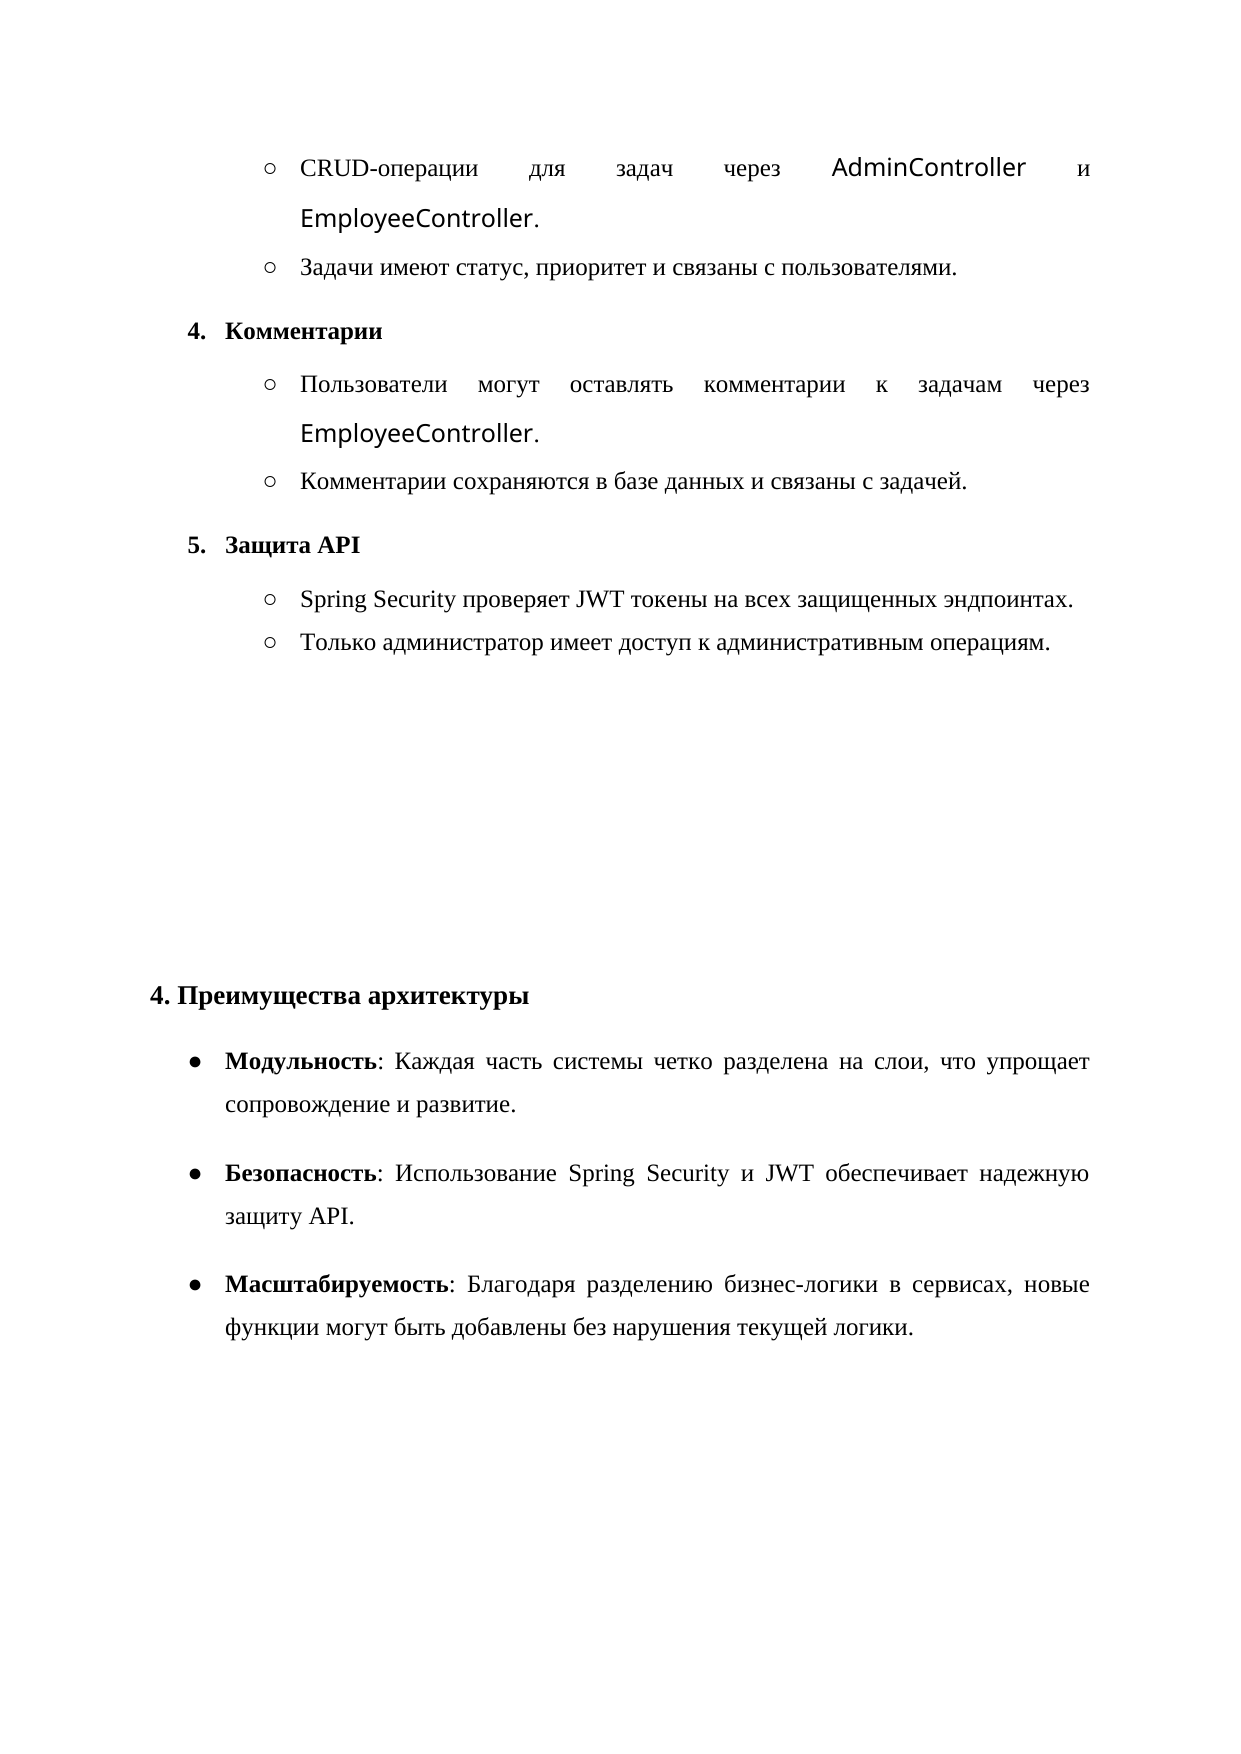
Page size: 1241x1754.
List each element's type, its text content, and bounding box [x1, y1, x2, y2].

list Модульность: Каждая часть системы четко разделена на слои, что упрощает сопровождение и развитие. [187, 1046, 1090, 1118]
list CRUD-операции для задач через AdminController и EmployeeController. [262, 150, 1090, 235]
list Безопасность: Использование Spring Security и JWT обеспечивает надежную защиту API. [187, 1158, 1090, 1229]
list Комментарии [187, 316, 1090, 345]
list Комментарии сохраняются в базе данных и связаны с задачей. [262, 466, 1090, 495]
list Задачи имеют статус, приоритет и связаны с пользователями. [262, 252, 1090, 281]
list Защита API [187, 530, 1090, 559]
list Масштабируемость: Благодаря разделению бизнес-логики в сервисах, новые функции могут быть добавлены без нарушения текущей логики. [187, 1269, 1090, 1341]
list Spring Security проверяет JWT токены на всех защищенных эндпоинтах. [262, 584, 1090, 613]
list Пользователи могут оставлять комментарии к задачам через EmployeeController. [262, 369, 1090, 449]
list Только администратор имеет доступ к административным операциям. [262, 627, 1090, 656]
subtitle 4. Преимущества архитектуры [150, 979, 1090, 1010]
